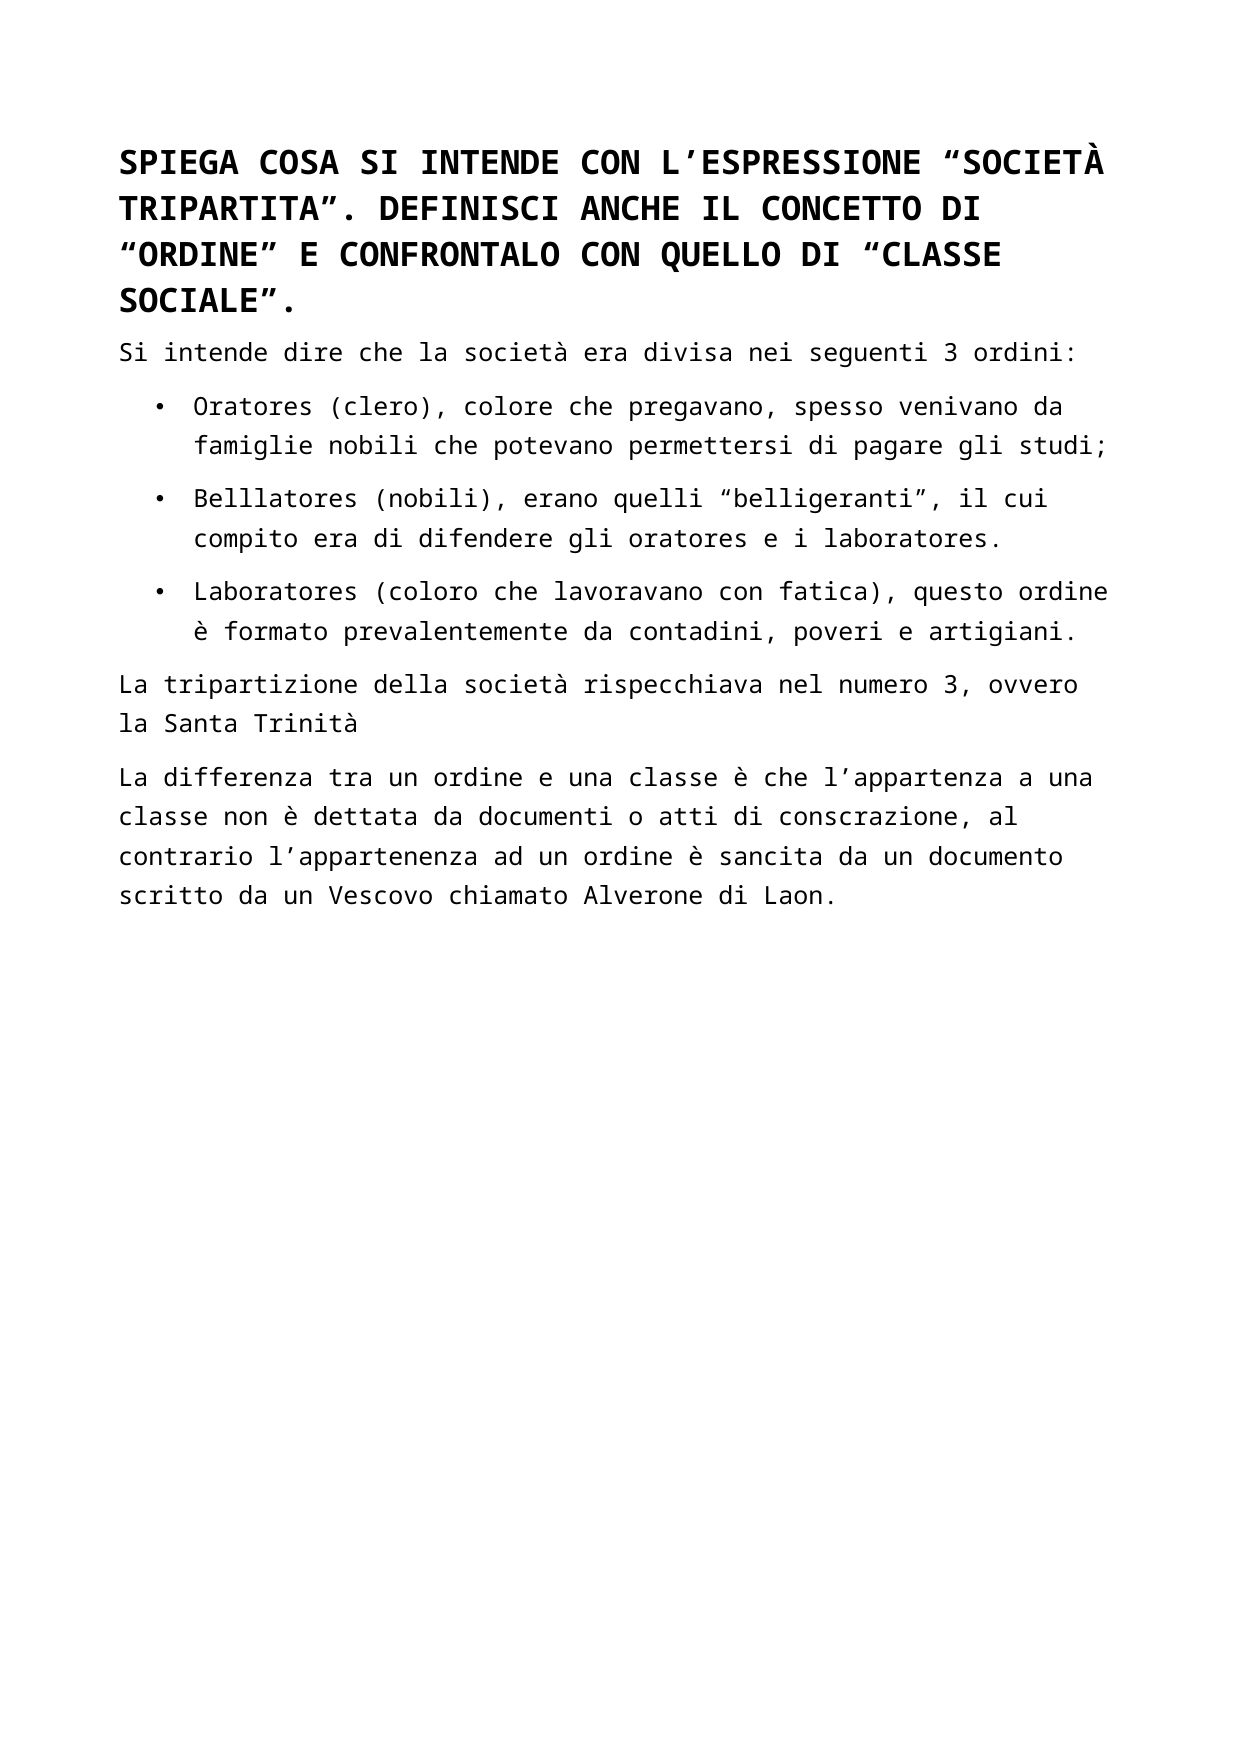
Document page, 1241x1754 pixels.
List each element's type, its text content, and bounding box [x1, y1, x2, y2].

text La differenza tra un ordine e una classe è che l’appartenza a una classe non è dettata da documenti o atti di conscrazione, al contrario l’appartenenza ad un ordine è sancita da un documento scritto da un Vescovo chiamato Alverone di Laon. [118, 760, 1122, 911]
text Si intende dire che la società era divisa nei seguenti 3 ordini: [118, 334, 1122, 368]
list Belllatores (nobili), erano quelli “belligeranti”, il cui compito era di difendere gli oratores e i laboratores. [156, 481, 1122, 554]
list Laboratores (coloro che lavoravano con fatica), questo ordine è formato prevalentemente da contadini, poveri e artigiani. [156, 574, 1122, 647]
text La tripartizione della società rispecchiava nel numero 3, ovvero la Santa Trinità [118, 667, 1122, 740]
list Oratores (clero), colore che pregavano, spesso venivano da famiglie nobili che potevano permettersi di pagare gli studi; [156, 388, 1122, 461]
subtitle SPIEGA COSA SI INTENDE CON L’ESPRESSIONE “SOCIETÀ TRIPARTITA”. DEFINISCI ANCHE IL CONCETTO DI “ORDINE” E CONFRONTALO CON QUELLO DI “CLASSE SOCIALE”. [118, 139, 1122, 322]
